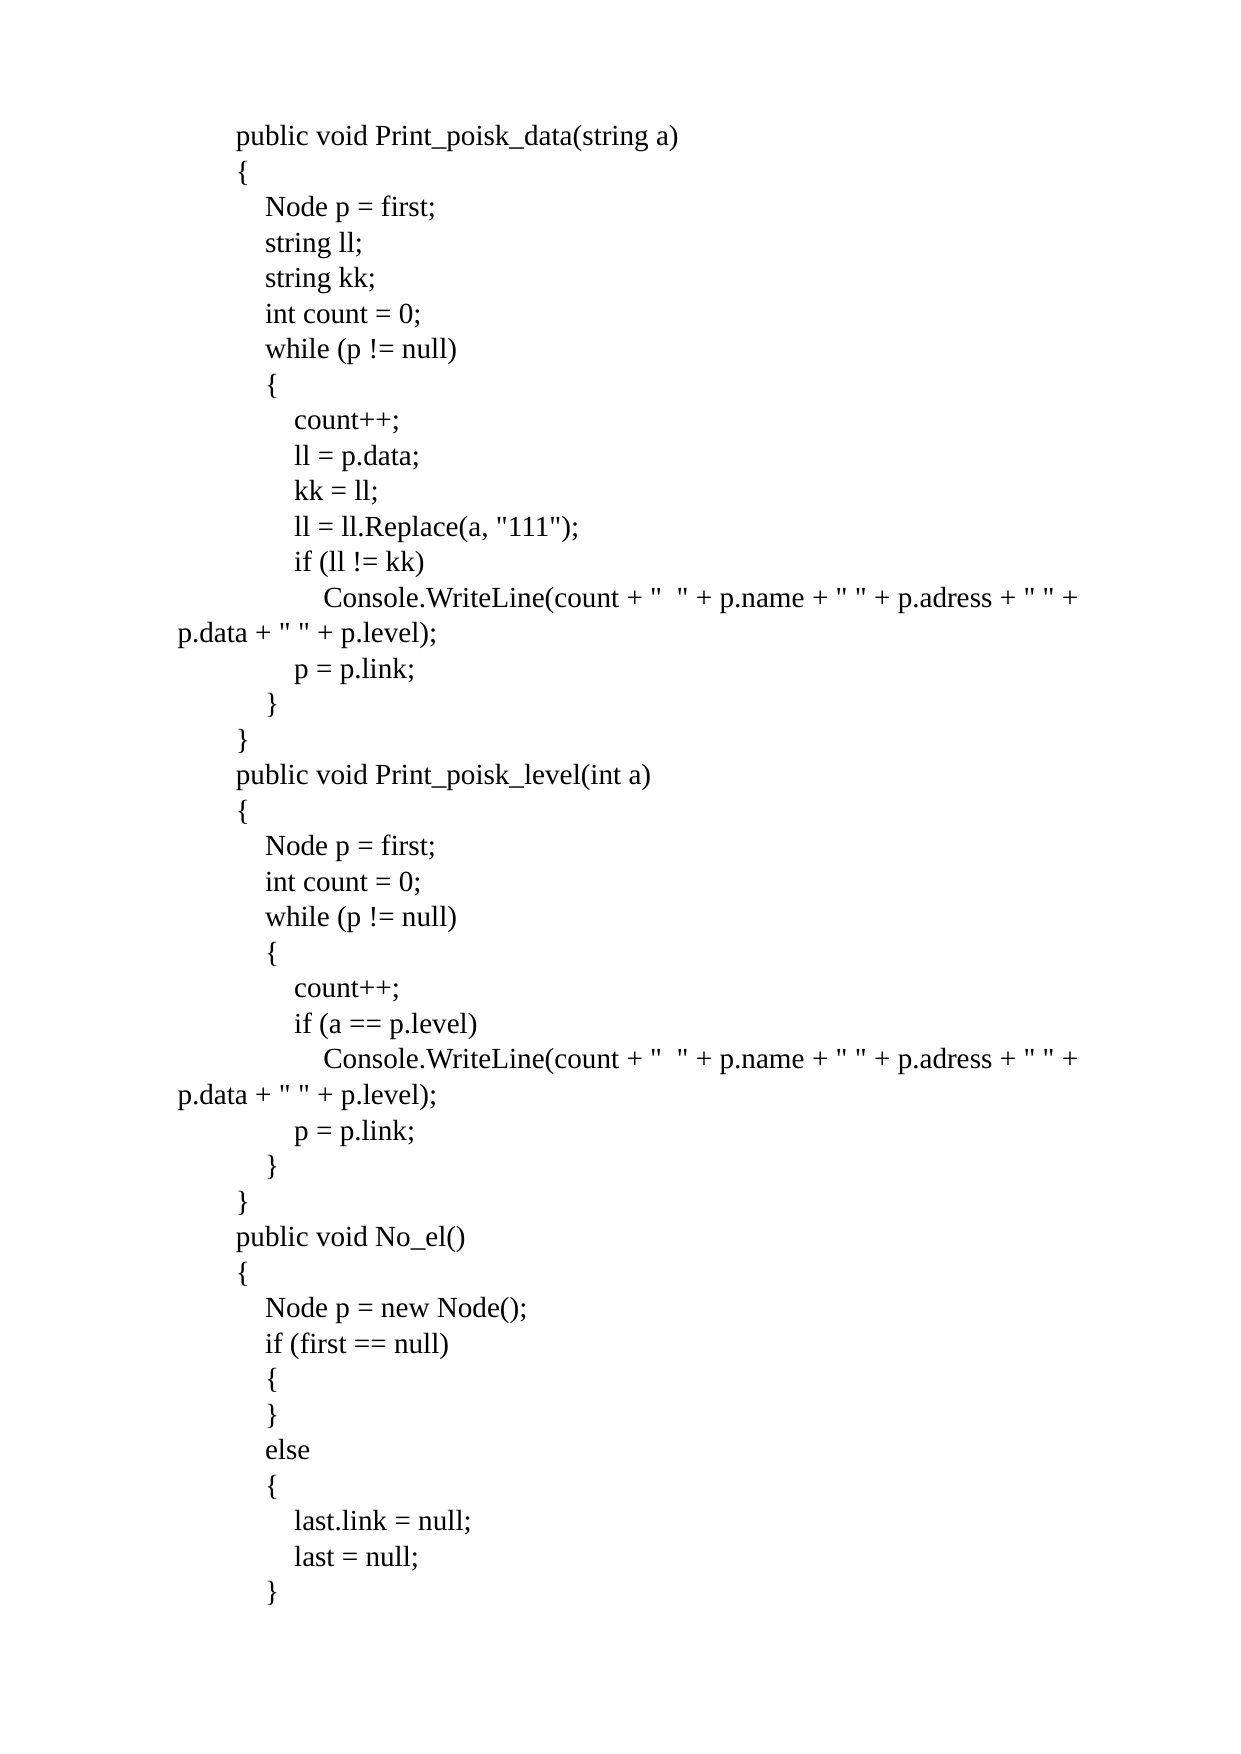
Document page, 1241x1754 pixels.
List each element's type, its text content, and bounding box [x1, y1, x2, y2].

text count++; [177, 402, 1152, 436]
text else [177, 1432, 1152, 1466]
text { [177, 935, 1152, 969]
text string kk; [177, 260, 1152, 294]
text public void Print_poisk_level(int a) [177, 757, 1152, 791]
text } [177, 1184, 1152, 1217]
text int count = 0; [177, 296, 1152, 329]
text Console.WriteLine(count + " " + p.name + " " + p.adress + " " + p.data + " " + p.level); [177, 580, 1152, 649]
text last = null; [177, 1539, 1152, 1572]
text count++; [177, 971, 1152, 1004]
text public void No_el() [177, 1219, 1152, 1253]
text int count = 0; [177, 864, 1152, 898]
text Node p = first; [177, 828, 1152, 862]
text if (first == null) [177, 1326, 1152, 1359]
text public void Print_poisk_data(string a) [177, 118, 1152, 152]
text { [177, 367, 1152, 400]
text { [177, 1255, 1152, 1288]
text ll = p.data; [177, 438, 1152, 471]
text last.link = null; [177, 1503, 1152, 1537]
text } [177, 686, 1152, 720]
text Node p = new Node(); [177, 1290, 1152, 1324]
text Node p = first; [177, 189, 1152, 223]
text } [177, 1148, 1152, 1182]
text string ll; [177, 225, 1152, 258]
text { [177, 1468, 1152, 1501]
text kk = ll; [177, 473, 1152, 507]
text while (p != null) [177, 899, 1152, 933]
text { [177, 1361, 1152, 1395]
text ll = ll.Replace(a, "111"); [177, 509, 1152, 542]
text } [177, 1574, 1152, 1608]
text { [177, 793, 1152, 827]
text } [177, 1397, 1152, 1430]
text { [177, 154, 1152, 187]
text while (p != null) [177, 331, 1152, 365]
text if (ll != kk) [177, 544, 1152, 578]
text Console.WriteLine(count + " " + p.name + " " + p.adress + " " + p.data + " " + p.level); [177, 1042, 1152, 1111]
text p = p.link; [177, 1113, 1152, 1146]
text } [177, 722, 1152, 756]
text if (a == p.level) [177, 1006, 1152, 1040]
text p = p.link; [177, 651, 1152, 684]
